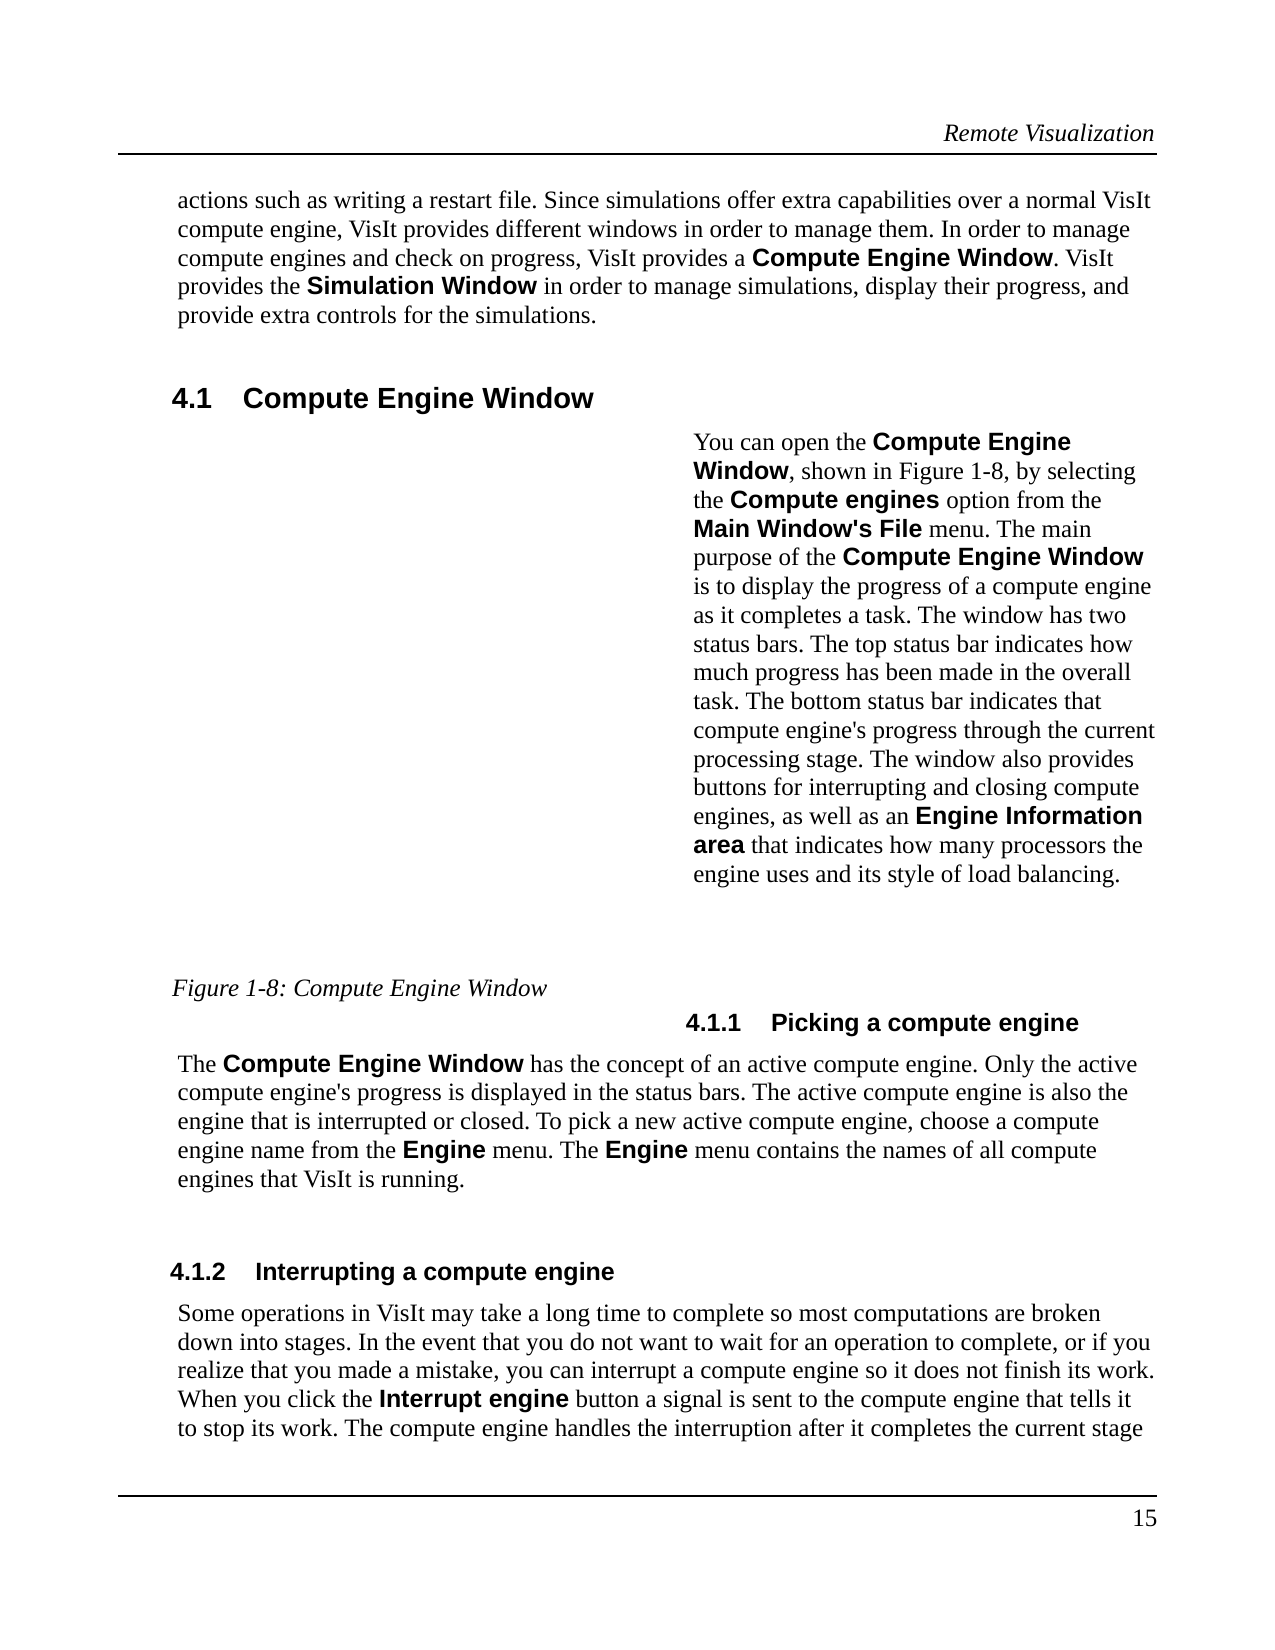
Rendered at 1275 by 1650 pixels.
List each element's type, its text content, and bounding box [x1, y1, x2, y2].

subtitle Interrupting a compute engine [163, 1257, 1157, 1286]
subtitle Compute Engine Window [163, 381, 1157, 414]
text actions such as writing a restart file. Since simulations offer extra capabilities over a normal VisIt compute engine, VisIt provides different windows in order to manage them. In order to manage compute engines and check on progress, VisIt provides a Compute Engine Window. VisIt provides the Simulation Window in order to manage simulations, display their progress, and provide extra controls for the simulations. [177, 185, 1157, 329]
text The Compute Engine Window has the concept of an active compute engine. Only the active compute engine's progress is displayed in the status bars. The active compute engine is also the engine that is interrupted or closed. To pick a new active compute engine, choose a compute engine name from the Engine menu. The Engine menu contains the names of all compute engines that VisIt is running. [177, 1049, 1157, 1193]
subtitle Picking a compute engine [163, 1008, 1157, 1037]
text Some operations in VisIt may take a long time to complete so most computations are broken down into stages. In the event that you do not want to wait for an operation to complete, or if you realize that you made a mistake, you can interrupt a compute engine so it does not finish its work. When you click the Interrupt engine button a signal is sent to the compute engine that tells it to stop its work. The compute engine handles the interruption after it completes the current stage [177, 1298, 1157, 1442]
text You can open the Compute Engine Window, shown in Figure 1-8, by selecting the Compute engines option from the Main Window's File menu. The main purpose of the Compute Engine Window is to display the progress of a compute engine as it completes a task. The window has two status bars. The top status bar indicates how much progress has been made in the overall task. The bottom status bar indicates that compute engine's progress through the current processing stage. The window also provides buttons for interrupting and closing compute engines, as well as an Engine Information area that indicates how many processors the engine uses and its style of load balancing. [172, 427, 1157, 973]
text Figure 1-8: Compute Engine Window [172, 973, 622, 1002]
